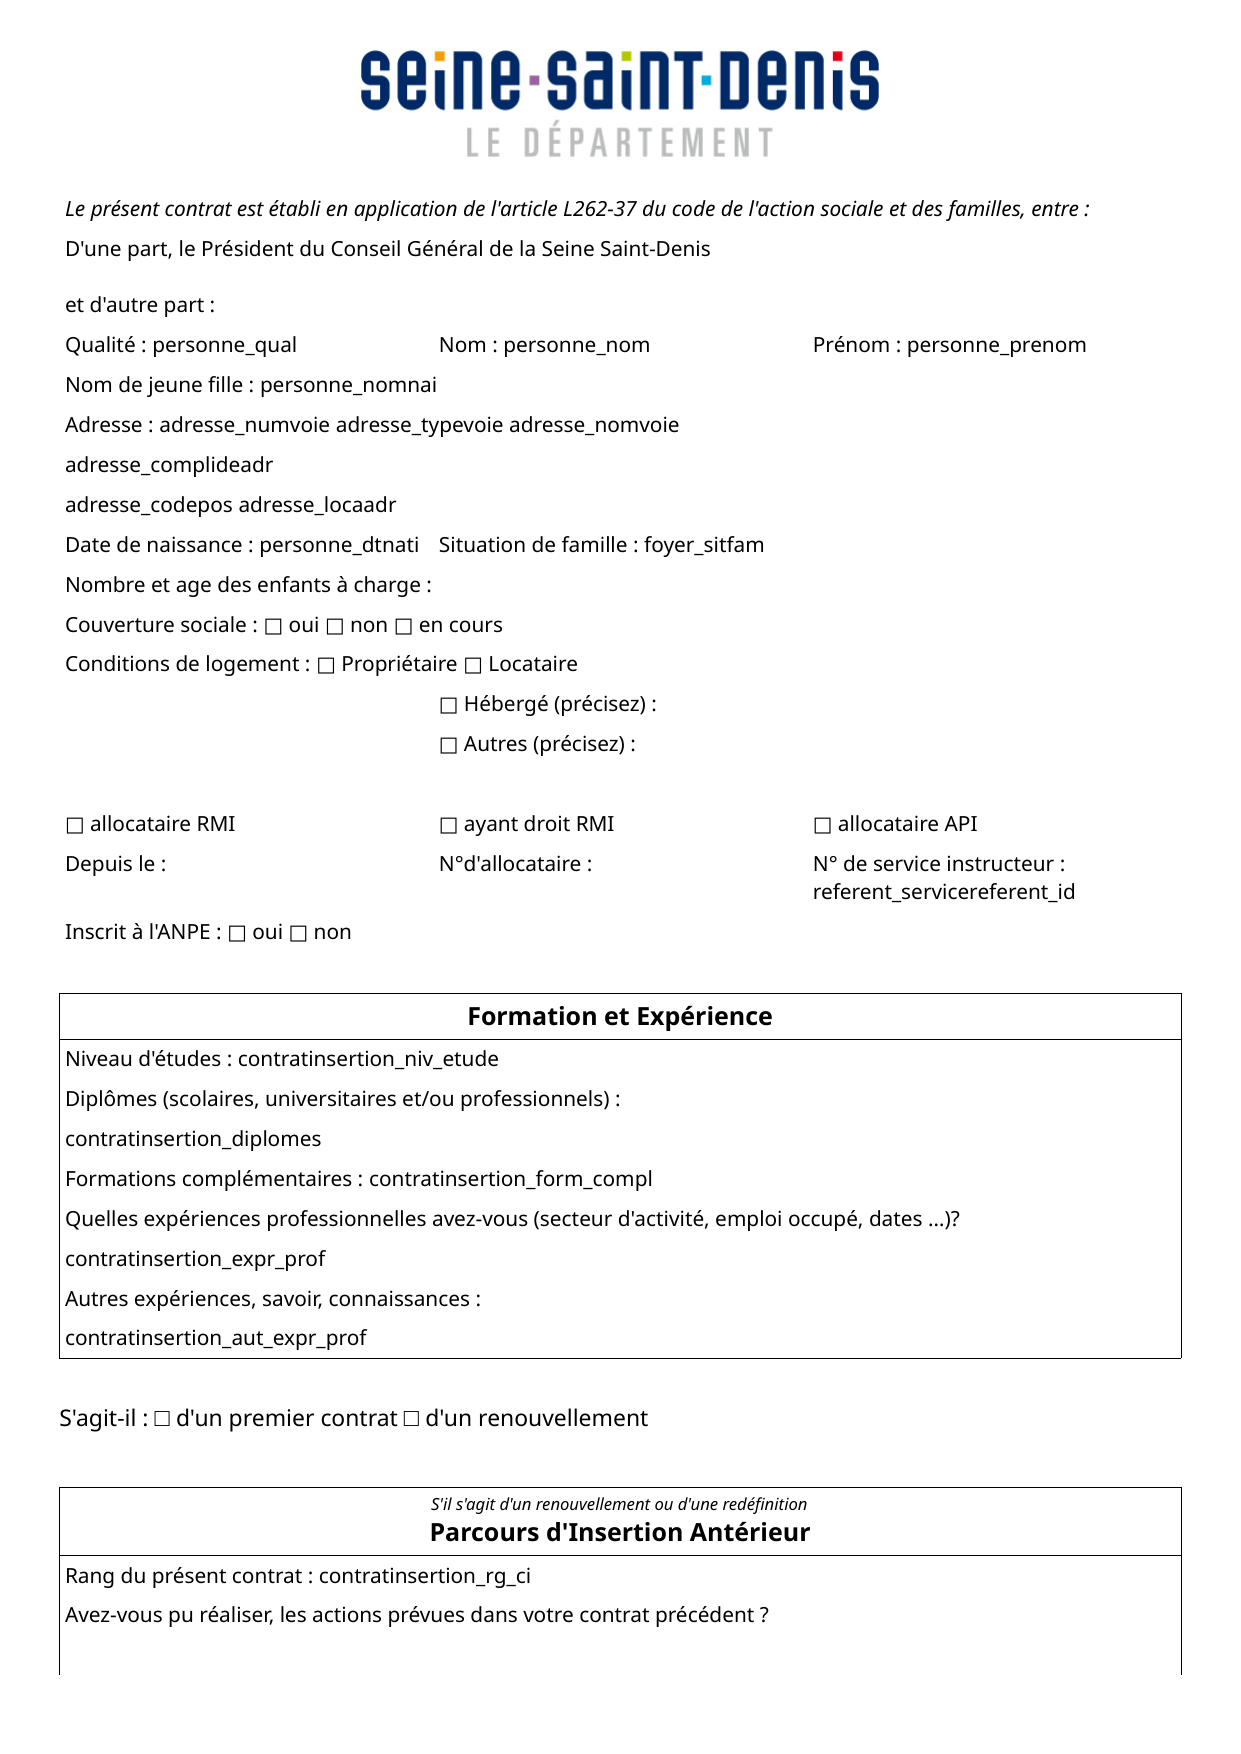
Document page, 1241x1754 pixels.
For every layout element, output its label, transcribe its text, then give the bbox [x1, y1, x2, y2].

table_cell □ Hébergé (précisez) : [433, 684, 1181, 724]
table_cell Autres expériences, savoir, connaissances : [60, 1278, 1181, 1318]
table_cell Conditions de logement : □ Propriétaire □ Locataire [59, 644, 1181, 684]
table_header S'il s'agit d'un renouvellement ou d'une redéfinition Parcours d'Insertion Antérieur [60, 1488, 1181, 1555]
table_cell N° de service instructeur : referent_servicereferent_id [807, 843, 1181, 912]
table_cell D'une part, le Président du Conseil Général de la Seine Saint-Denis et d'autre part : [59, 228, 1181, 325]
table_header Formation et Expérience [60, 994, 1181, 1038]
table_cell adresse_complideadr [59, 444, 1181, 484]
table_cell [60, 1635, 1181, 1675]
table_cell Quelles expériences professionnelles avez-vous (secteur d'activité, emploi occupé, dates …)? [60, 1198, 1181, 1238]
table_cell Niveau d'études : contratinsertion_niv_etude [60, 1040, 1181, 1078]
table_cell [807, 365, 1181, 404]
table_cell □ ayant droit RMI [433, 804, 807, 843]
table_cell Qualité : personne_qual [59, 325, 433, 364]
table_cell □ allocataire RMI [59, 804, 433, 843]
picture [324, 14, 916, 194]
table_header Le présent contrat est établi en application de l'article L262-37 du code de l'action sociale et des familles, entre : [59, 59, 1181, 228]
table_cell contratinsertion_expr_prof [60, 1238, 1181, 1278]
table_cell [59, 764, 1181, 803]
table_cell [59, 724, 433, 763]
table_cell Avez-vous pu réaliser, les actions prévues dans votre contrat précédent ? [60, 1595, 1181, 1635]
table_cell Depuis le : [59, 843, 433, 912]
table_cell Couverture sociale : □ oui □ non □ en cours [59, 604, 1181, 644]
table_cell [59, 684, 433, 724]
table_cell Prénom : personne_prenom [807, 325, 1181, 364]
table_cell contratinsertion_aut_expr_prof [60, 1318, 1181, 1358]
table_cell □ allocataire API [807, 804, 1181, 843]
table_cell Nombre et age des enfants à charge : [59, 564, 1181, 604]
table_cell N°d'allocataire : [433, 843, 807, 912]
table_cell Formations complémentaires : contratinsertion_form_compl [60, 1158, 1181, 1198]
table_cell contratinsertion_diplomes [60, 1118, 1181, 1158]
table_cell Adresse : adresse_numvoie adresse_typevoie adresse_nomvoie [59, 405, 1181, 444]
table_cell Nom de jeune fille : personne_nomnai [59, 365, 807, 404]
table_cell □ Autres (précisez) : [433, 724, 1181, 763]
table_cell Diplômes (scolaires, universitaires et/ou professionnels) : [60, 1079, 1181, 1118]
table_cell Nom : personne_nom [433, 325, 807, 364]
table_cell Rang du présent contrat : contratinsertion_rg_ci [60, 1556, 1181, 1595]
table_cell adresse_codepos adresse_locaadr [59, 484, 1181, 524]
table_cell Inscrit à l'ANPE : □ oui □ non [59, 912, 1181, 952]
text S'agit-il : □ d'un premier contrat □ d'un renouvellement [59, 1402, 1181, 1433]
table_cell Date de naissance : personne_dtnati [59, 524, 433, 564]
table_cell Situation de famille : foyer_sitfam [433, 524, 1181, 564]
